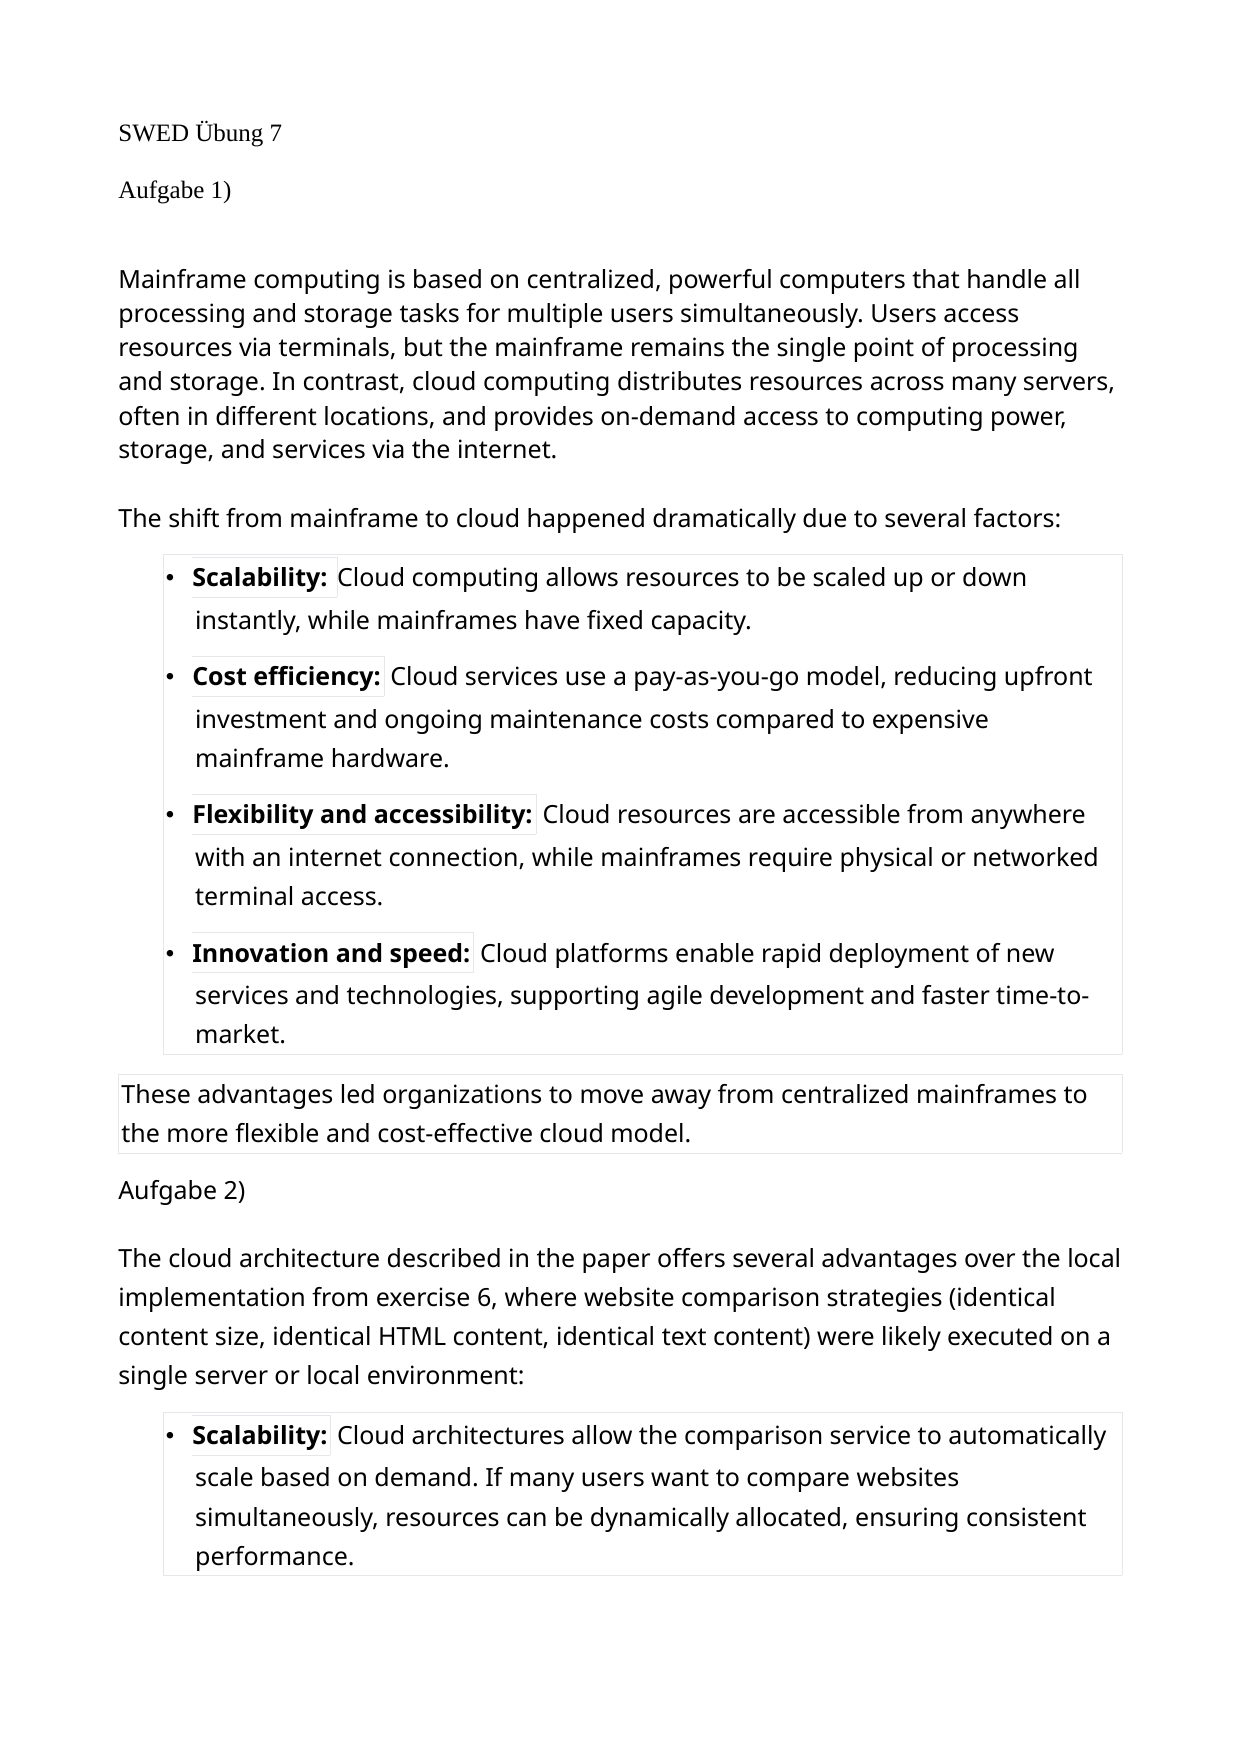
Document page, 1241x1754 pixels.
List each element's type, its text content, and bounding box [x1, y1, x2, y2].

list Scalability: Cloud computing allows resources to be scaled up or down instantly, while mainframes have fixed capacity. [164, 555, 1122, 636]
text Aufgabe 2) [118, 1172, 1122, 1206]
text The cloud architecture described in the paper offers several advantages over the local implementation from exercise 6, where website comparison strategies (identical content size, identical HTML content, identical text content) were likely executed on a single server or local environment: [118, 1241, 1122, 1392]
list Cost efficiency: Cloud services use a pay-as-you-go model, reducing upfront investment and ongoing maintenance costs compared to expensive mainframe hardware. [164, 653, 1122, 774]
list Flexibility and accessibility: Cloud resources are accessible from anywhere with an internet connection, while mainframes require physical or networked terminal access. [164, 791, 1122, 913]
text Aufgabe 1) [118, 176, 1122, 204]
list Scalability: Cloud architectures allow the comparison service to automatically scale based on demand. If many users want to compare websites simultaneously, resources can be dynamically allocated, ensuring consistent performance. [164, 1413, 1122, 1575]
text SWED Übung 7 [118, 118, 1122, 147]
text Mainframe computing is based on centralized, powerful computers that handle all processing and storage tasks for multiple users simultaneously. Users access resources via terminals, but the mainframe remains the single point of processing and storage. In contrast, cloud computing distributes resources across many servers, often in different locations, and provides on-demand access to computing power, storage, and services via the internet. [118, 262, 1122, 466]
text The shift from mainframe to cloud happened dramatically due to several factors: [118, 500, 1122, 534]
list Innovation and speed: Cloud platforms enable rapid deployment of new services and technologies, supporting agile development and faster time-to-market. [164, 929, 1122, 1054]
text These advantages led organizations to move away from centralized mainframes to the more flexible and cost-effective cloud model. [119, 1075, 1122, 1153]
